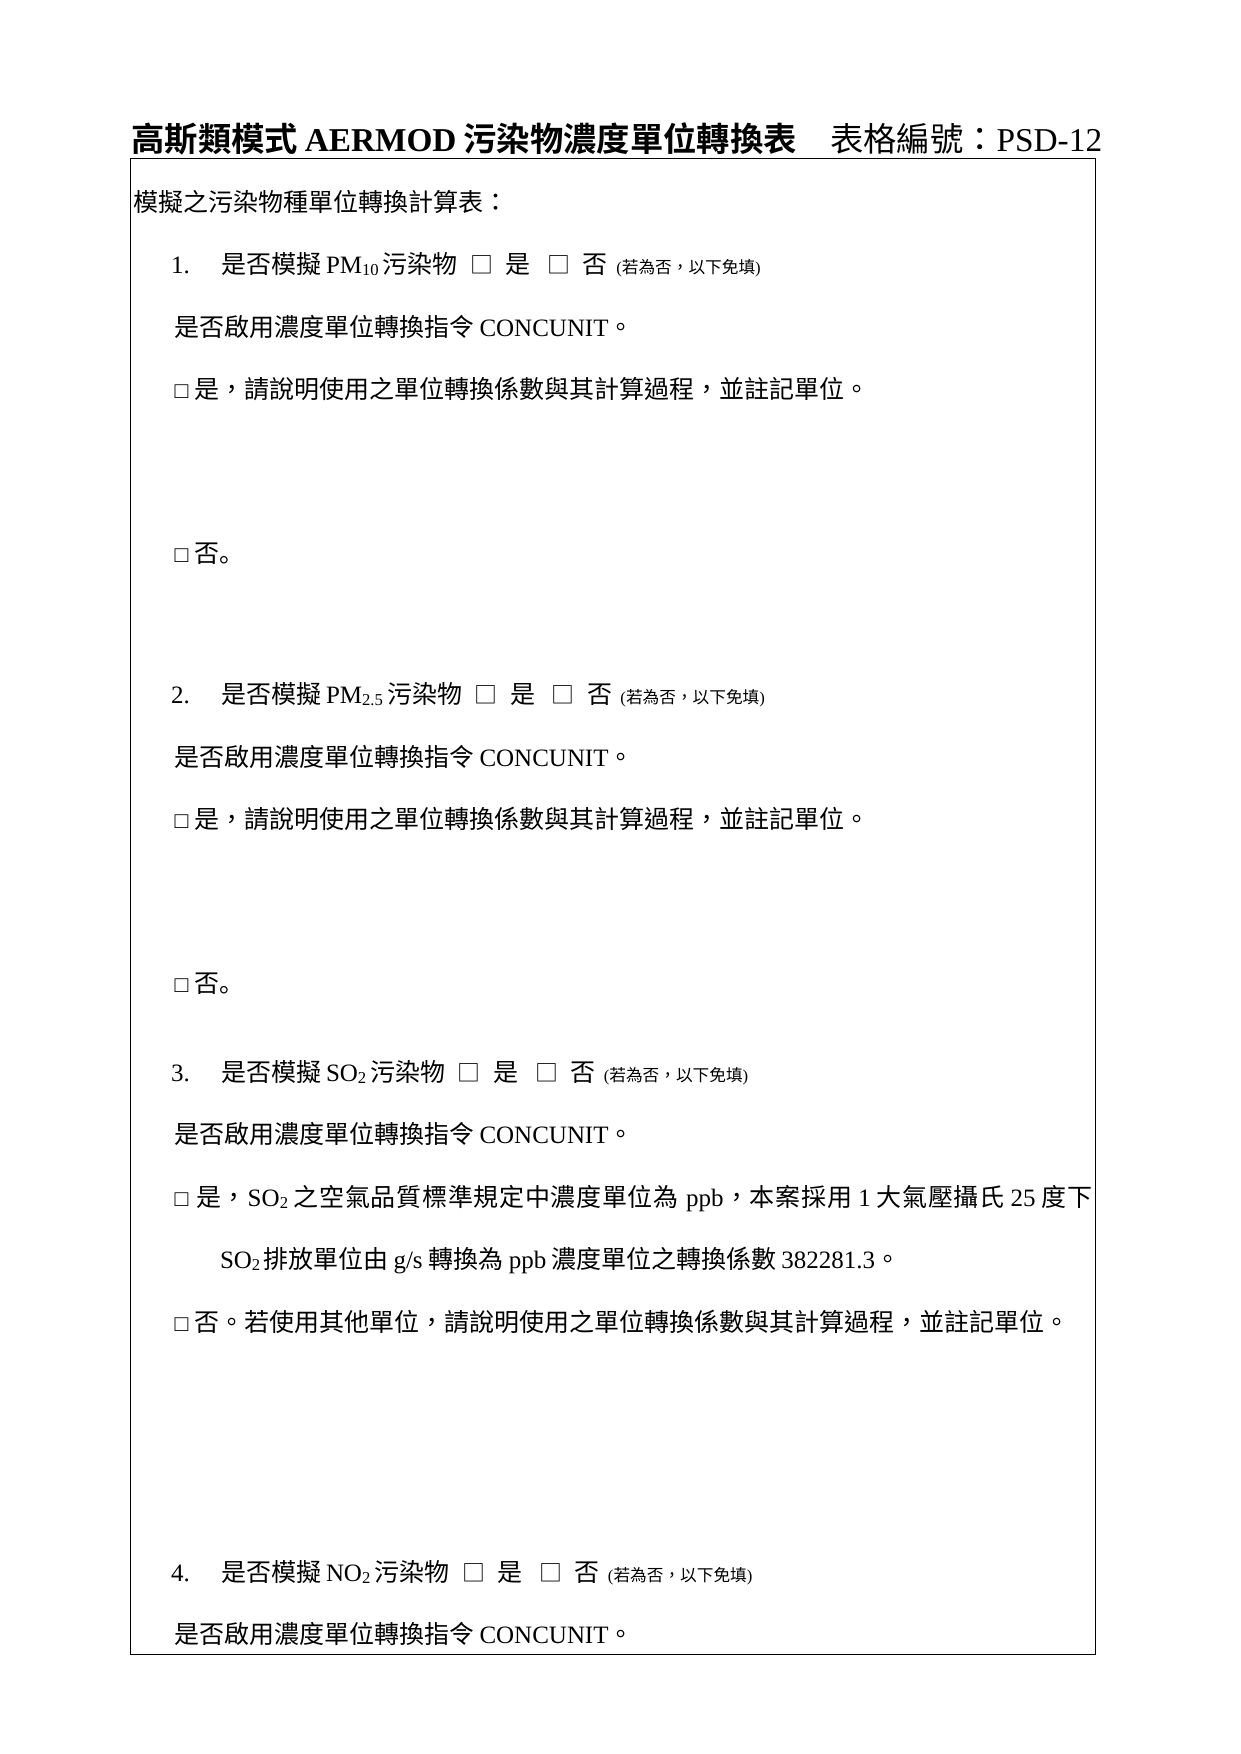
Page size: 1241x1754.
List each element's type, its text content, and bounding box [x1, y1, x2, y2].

table_header 模擬之污染物種單位轉換計算表： 是否模擬PM10 污染物 □ 是 □ 否 (若為否，以下免填) 是否啟用濃度單位轉換指令CONCUNIT。 □ 是，請說明使用之單位轉換係數與其計算過程，並註記單位。 □ 否。 是否模擬PM2.5 污染物 □ 是 □ 否 (若為否，以下免填) 是否啟用濃度單位轉換指令CONCUNIT。 □ 是，請說明使用之單位轉換係數與其計算過程，並註記單位。 □ 否。 是否模擬SO2 污染物 □ 是 □ 否 (若為否，以下免填) 是否啟用濃度單位轉換指令CONCUNIT。 □ 是，SO2 之空氣品質標準規定中濃度單位為ppb，本案採用1大氣壓攝氏25度下SO2排放單位由g/s 轉換為ppb濃度單位之轉換係數382281.3。 □ 否。若使用其他單位，請說明使用之單位轉換係數與其計算過程，並註記單位。 是否模擬NO2 污染物 □ 是 □ 否 (若為否，以下免填) 是否啟用濃度單位轉換指令CONCUNIT。 [131, 159, 1095, 1654]
text 高斯類模式AERMOD污染物濃度單位轉換表 表格編號：PSD-12 [131, 96, 1178, 158]
